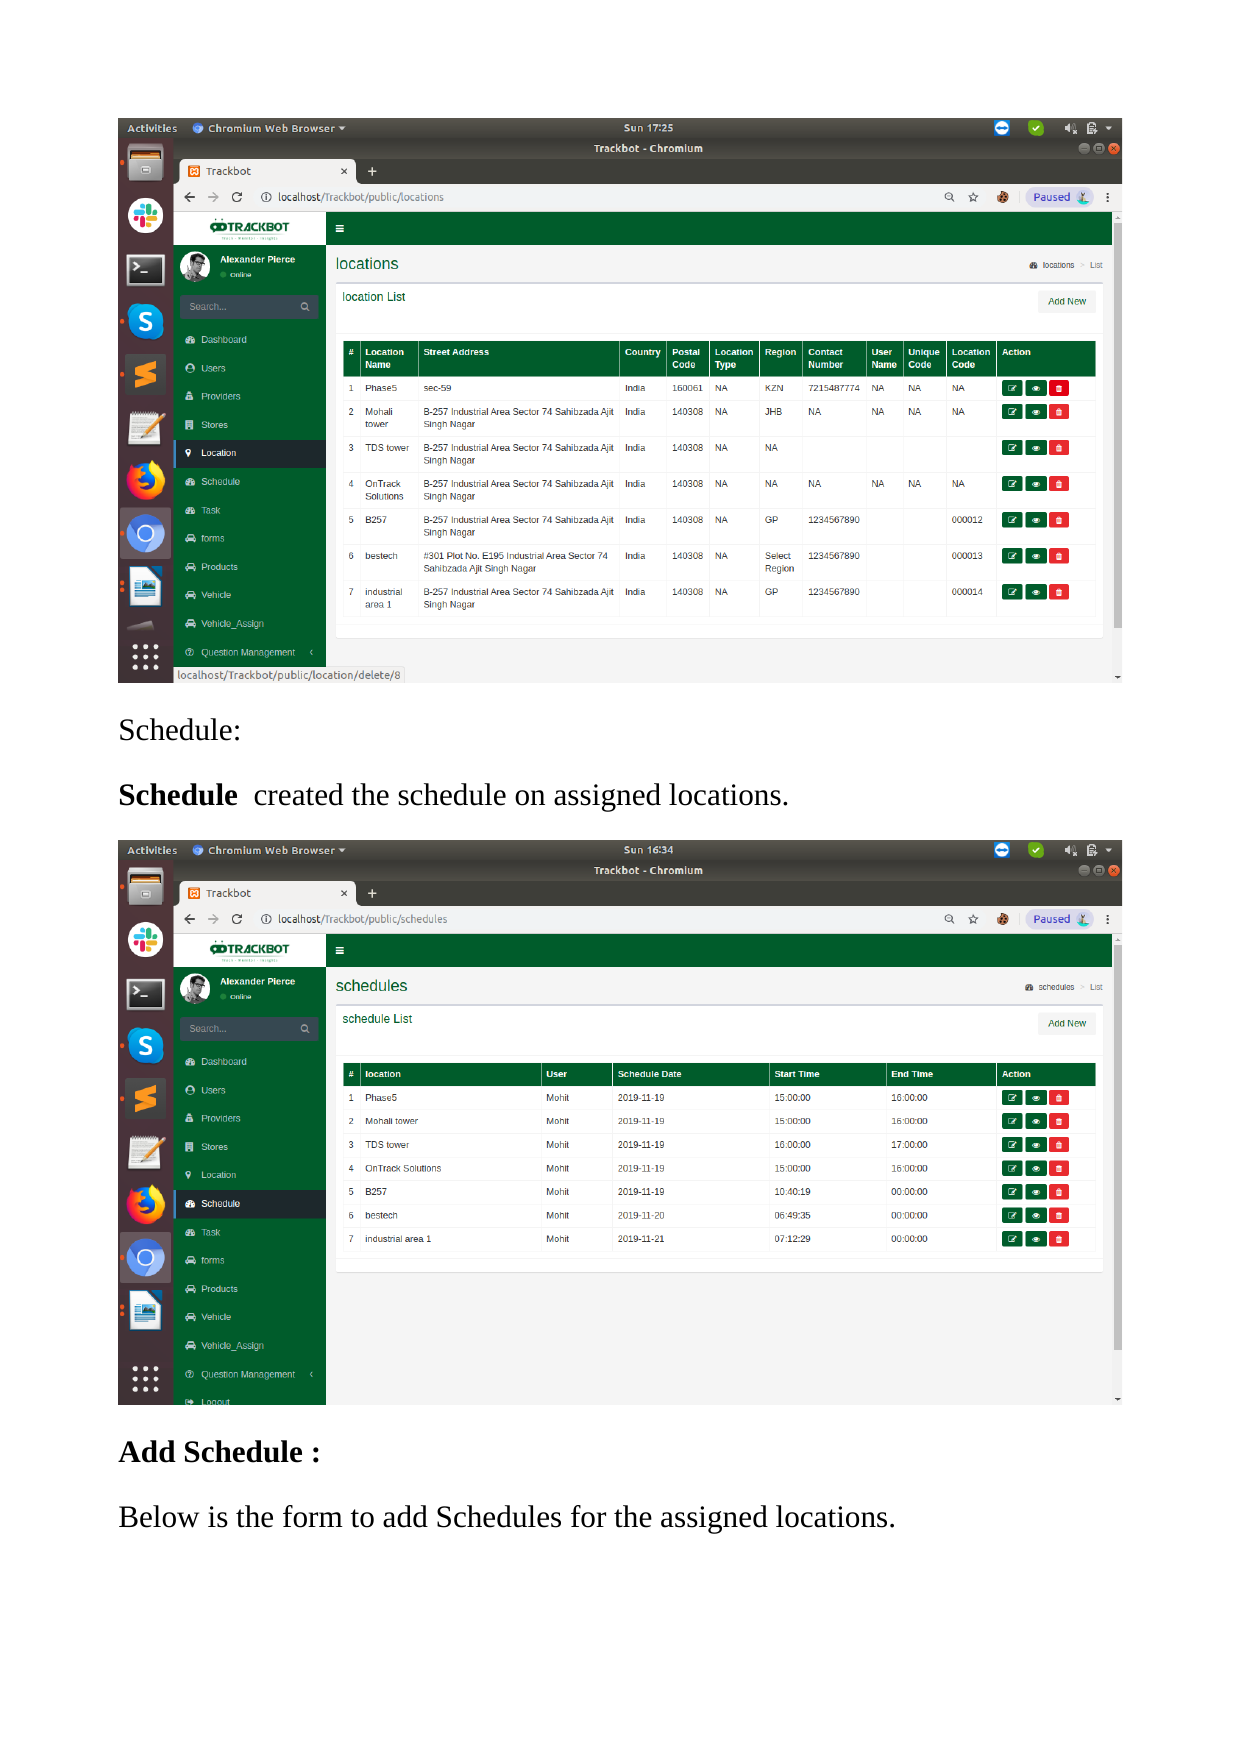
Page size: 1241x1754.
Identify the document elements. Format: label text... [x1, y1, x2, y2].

picture [118, 840, 1123, 1405]
text Add Schedule : [118, 1434, 1122, 1470]
picture [118, 118, 1123, 683]
text Below is the form to add Schedules for the assigned locations. [118, 1498, 1122, 1534]
text Schedule created the schedule on assigned locations. [118, 776, 1122, 812]
text Schedule: [118, 711, 1122, 747]
